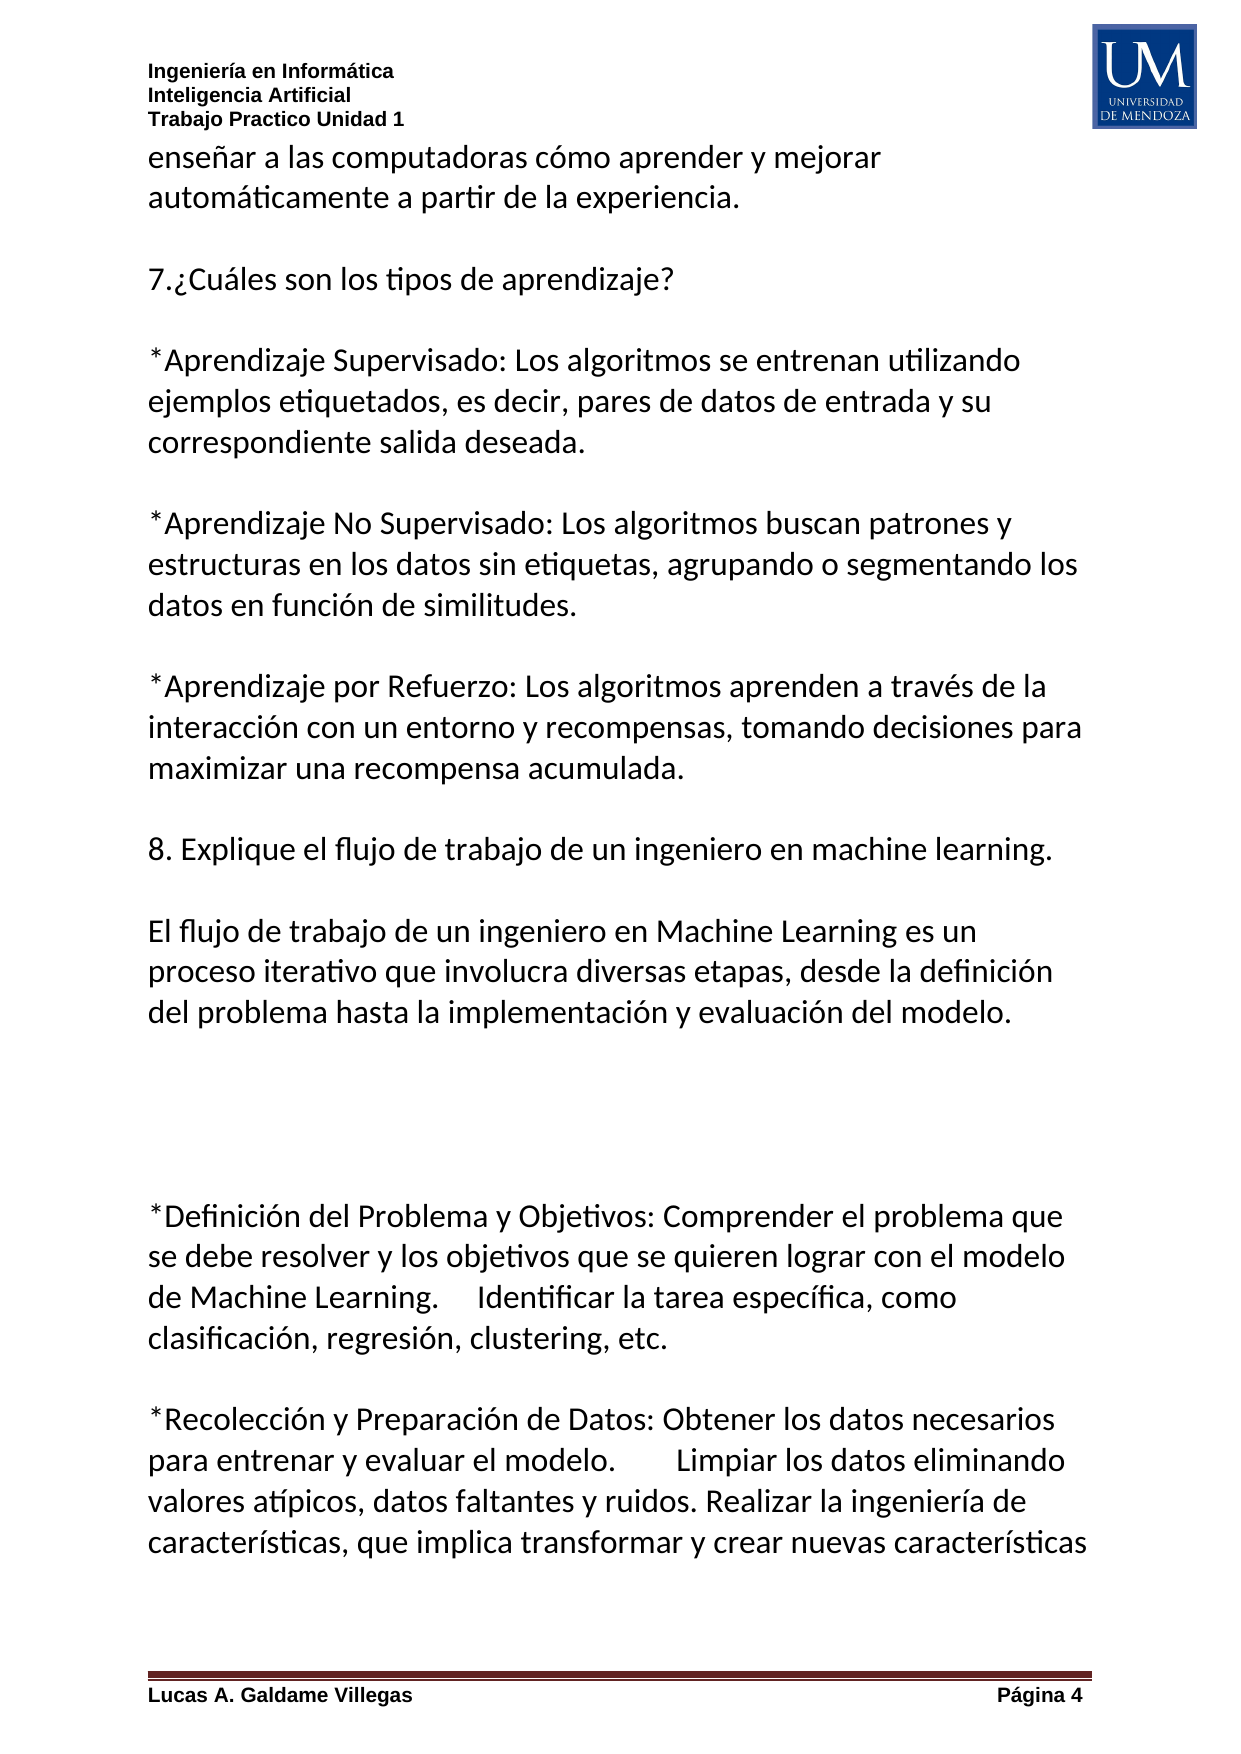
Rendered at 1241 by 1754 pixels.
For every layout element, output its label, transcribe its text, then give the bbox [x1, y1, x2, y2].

text *Definición del Problema y Objetivos: Comprender el problema que se debe resolver y los objetivos que se quieren lograr con el modelo de Machine Learning. Identificar la tarea específica, como clasificación, regresión, clustering, etc. [148, 1195, 1092, 1358]
text El flujo de trabajo de un ingeniero en Machine Learning es un proceso iterativo que involucra diversas etapas, desde la definición del problema hasta la implementación y evaluación del modelo. [148, 910, 1092, 1032]
picture [1092, 24, 1197, 129]
text *Recolección y Preparación de Datos: Obtener los datos necesarios para entrenar y evaluar el modelo. Limpiar los datos eliminando valores atípicos, datos faltantes y ruidos. Realizar la ingeniería de características, que implica transformar y crear nuevas características [148, 1398, 1092, 1561]
text *Aprendizaje Supervisado: Los algoritmos se entrenan utilizando ejemplos etiquetados, es decir, pares de datos de entrada y su correspondiente salida deseada. [148, 339, 1092, 462]
text enseñar a las computadoras cómo aprender y mejorar automáticamente a partir de la experiencia. [148, 136, 1092, 217]
text 8. Explique el flujo de trabajo de un ingeniero en machine learning. [148, 828, 1092, 869]
text 7.¿Cuáles son los tipos de aprendizaje? [148, 258, 1092, 299]
text *Aprendizaje No Supervisado: Los algoritmos buscan patrones y estructuras en los datos sin etiquetas, agrupando o segmentando los datos en función de similitudes. [148, 502, 1092, 624]
text *Aprendizaje por Refuerzo: Los algoritmos aprenden a través de la interacción con un entorno y recompensas, tomando decisiones para maximizar una recompensa acumulada. [148, 665, 1092, 787]
